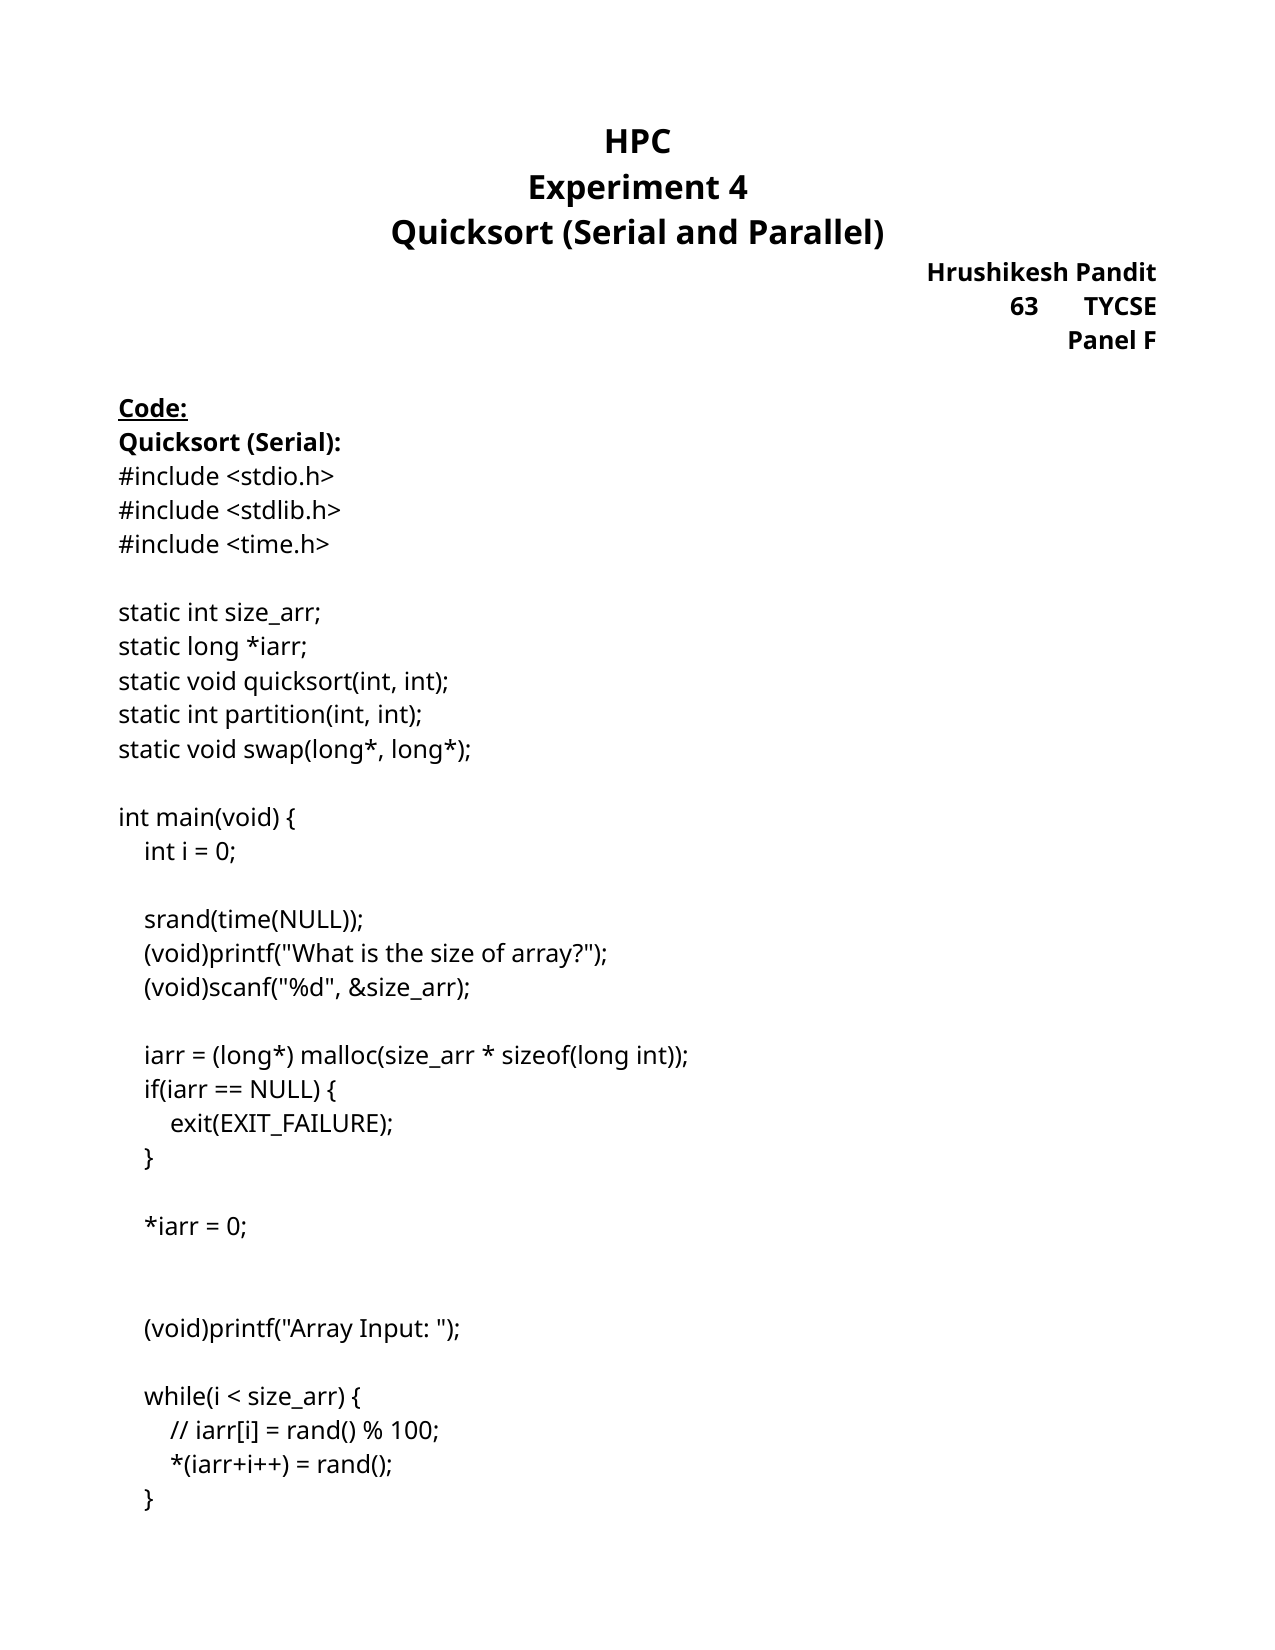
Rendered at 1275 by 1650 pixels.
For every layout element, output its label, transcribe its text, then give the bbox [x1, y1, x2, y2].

text Quicksort (Serial): [118, 425, 1157, 459]
text iarr = (long*) malloc(size_arr * sizeof(long int)); [118, 1038, 1157, 1072]
text static void swap(long*, long*); [118, 731, 1157, 765]
text static int size_arr; [118, 595, 1157, 629]
text Experiment 4 [118, 163, 1157, 209]
text Quicksort (Serial and Parallel) [118, 209, 1157, 254]
text *(iarr+i++) = rand(); [118, 1447, 1157, 1481]
text #include <stdlib.h> [118, 493, 1157, 527]
text int i = 0; [118, 833, 1157, 867]
text static long *iarr; [118, 629, 1157, 663]
text int main(void) { [118, 799, 1157, 833]
text } [118, 1481, 1157, 1515]
text 63 TYCSE [118, 288, 1157, 322]
text HPC [118, 118, 1157, 163]
text if(iarr == NULL) { [118, 1072, 1157, 1106]
text Panel F [118, 322, 1157, 357]
text (void)printf("What is the size of array?"); [118, 936, 1157, 970]
text #include <stdio.h> [118, 459, 1157, 493]
text *iarr = 0; [118, 1208, 1157, 1242]
text Hrushikesh Pandit [118, 254, 1157, 288]
text } [118, 1140, 1157, 1174]
text // iarr[i] = rand() % 100; [118, 1412, 1157, 1447]
text Code: [118, 391, 1157, 425]
text static void quicksort(int, int); [118, 663, 1157, 697]
text #include <time.h> [118, 527, 1157, 561]
text (void)scanf("%d", &size_arr); [118, 970, 1157, 1004]
text static int partition(int, int); [118, 697, 1157, 731]
text while(i < size_arr) { [118, 1378, 1157, 1412]
text srand(time(NULL)); [118, 902, 1157, 936]
text exit(EXIT_FAILURE); [118, 1106, 1157, 1140]
text (void)printf("Array Input: "); [118, 1310, 1157, 1344]
